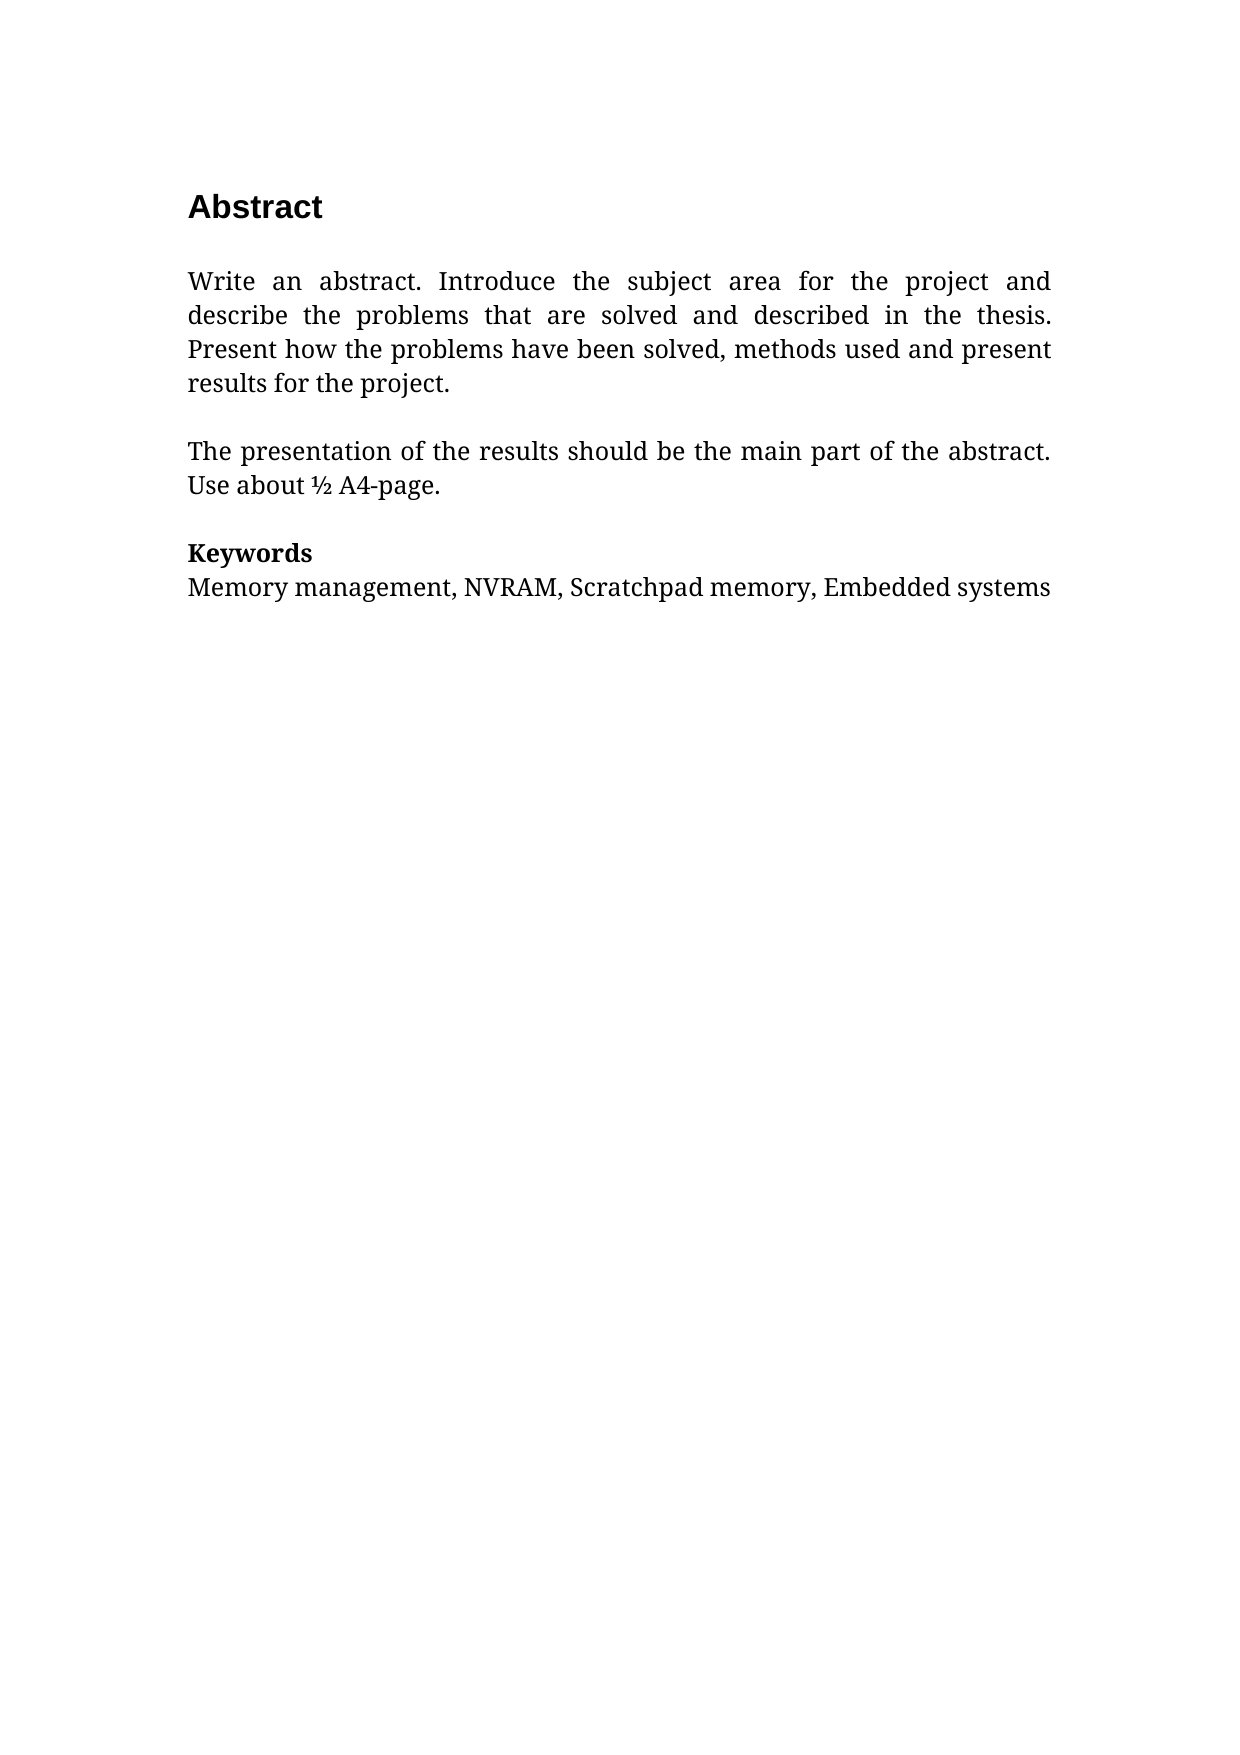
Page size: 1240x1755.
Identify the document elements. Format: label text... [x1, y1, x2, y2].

text Keywords [187, 536, 1052, 570]
text Write an abstract. Introduce the subject area for the project and describe the problems that are solved and described in the thesis. Present how the problems have been solved, methods used and present results for the project. [187, 263, 1052, 400]
text The presentation of the results should be the main part of the abstract. Use about ½ A4-page. [187, 434, 1052, 502]
text Memory management, NVRAM, Scratchpad memory, Embedded systems [187, 570, 1052, 604]
text Abstract [187, 187, 1052, 226]
